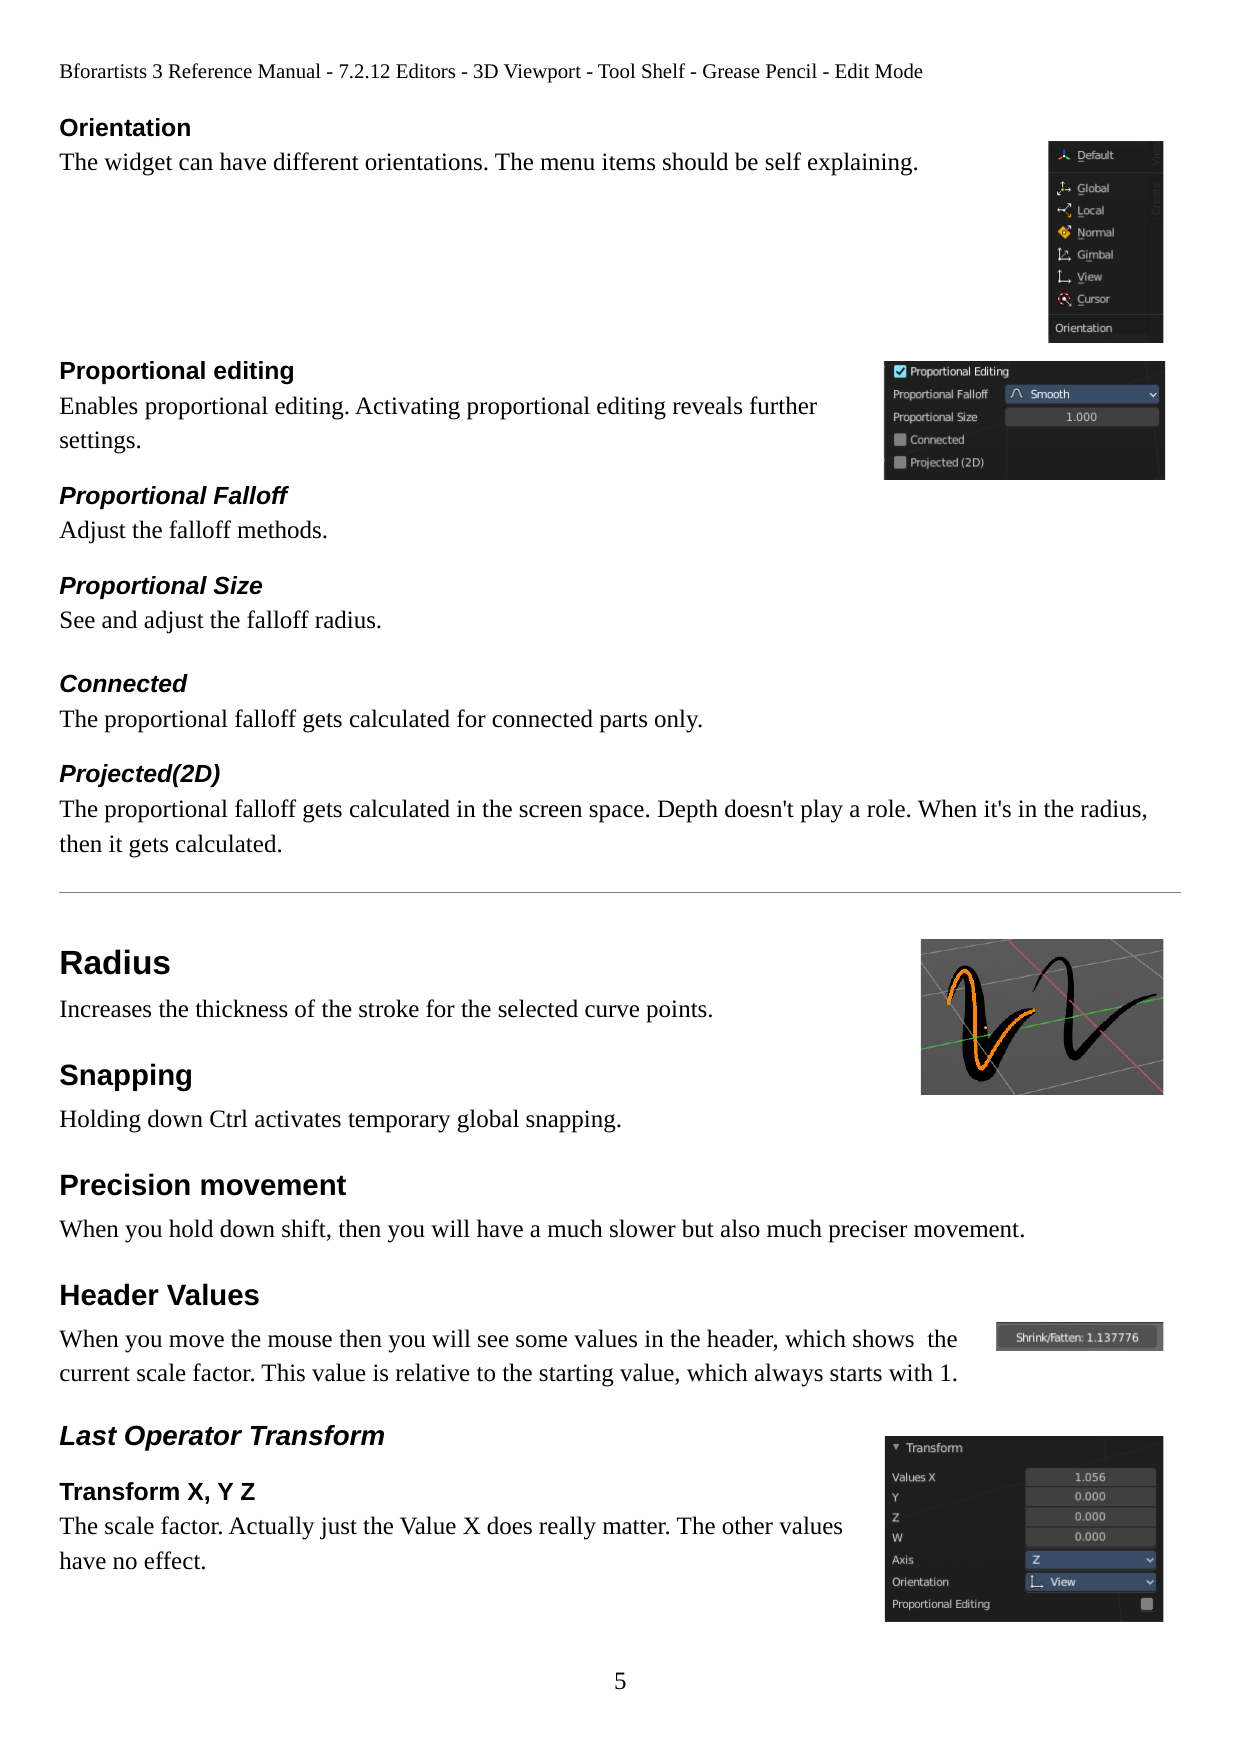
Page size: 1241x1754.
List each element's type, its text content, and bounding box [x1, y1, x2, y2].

subtitle Connected [59, 669, 1181, 698]
picture [1048, 141, 1164, 343]
subtitle Proportional Falloff [59, 481, 1181, 509]
subtitle [1164, 1058, 1181, 1091]
subtitle Proportional Size [59, 571, 1181, 599]
text Holding down Ctrl activates temporary global snapping. [59, 1104, 1181, 1133]
subtitle Radius [59, 943, 920, 981]
subtitle Projected(2D) [59, 759, 1181, 788]
subtitle [1164, 1477, 1181, 1505]
subtitle Snapping [59, 1058, 920, 1091]
text Enables proportional editing. Activating proportional editing reveals further settings. [59, 391, 883, 454]
subtitle Proportional editing [59, 356, 1181, 385]
text Increases the thickness of the stroke for the selected curve points. [59, 994, 920, 1023]
subtitle Transform X, Y Z [59, 1477, 884, 1505]
text The widget can have different orientations. The menu items should be self explaining. [59, 147, 1048, 176]
picture [920, 939, 1164, 1095]
text Adjust the falloff methods. [59, 516, 1181, 544]
subtitle Header Values [59, 1277, 1181, 1311]
text When you hold down shift, then you will have a much slower but also much preciser movement. [59, 1214, 1181, 1242]
subtitle Last Operator Transform [59, 1420, 1181, 1452]
picture [883, 361, 1166, 480]
subtitle Orientation [59, 113, 1181, 141]
picture [996, 1322, 1164, 1351]
picture [884, 1436, 1164, 1622]
text The proportional falloff gets calculated in the screen space. Depth doesn't play a role. When it's in the radius, then it gets calculated. [59, 794, 1181, 857]
text The proportional falloff gets calculated for connected parts only. [59, 704, 1181, 733]
subtitle Precision movement [59, 1167, 1181, 1201]
text The scale factor. Actually just the Value X does really matter. The other values have no effect. [59, 1511, 884, 1574]
subtitle [1164, 943, 1181, 981]
text When you move the mouse then you will see some values in the header, which shows the current scale factor. This value is relative to the starting value, which always starts with 1. [59, 1324, 1181, 1387]
text See and adjust the falloff radius. [59, 606, 1181, 634]
